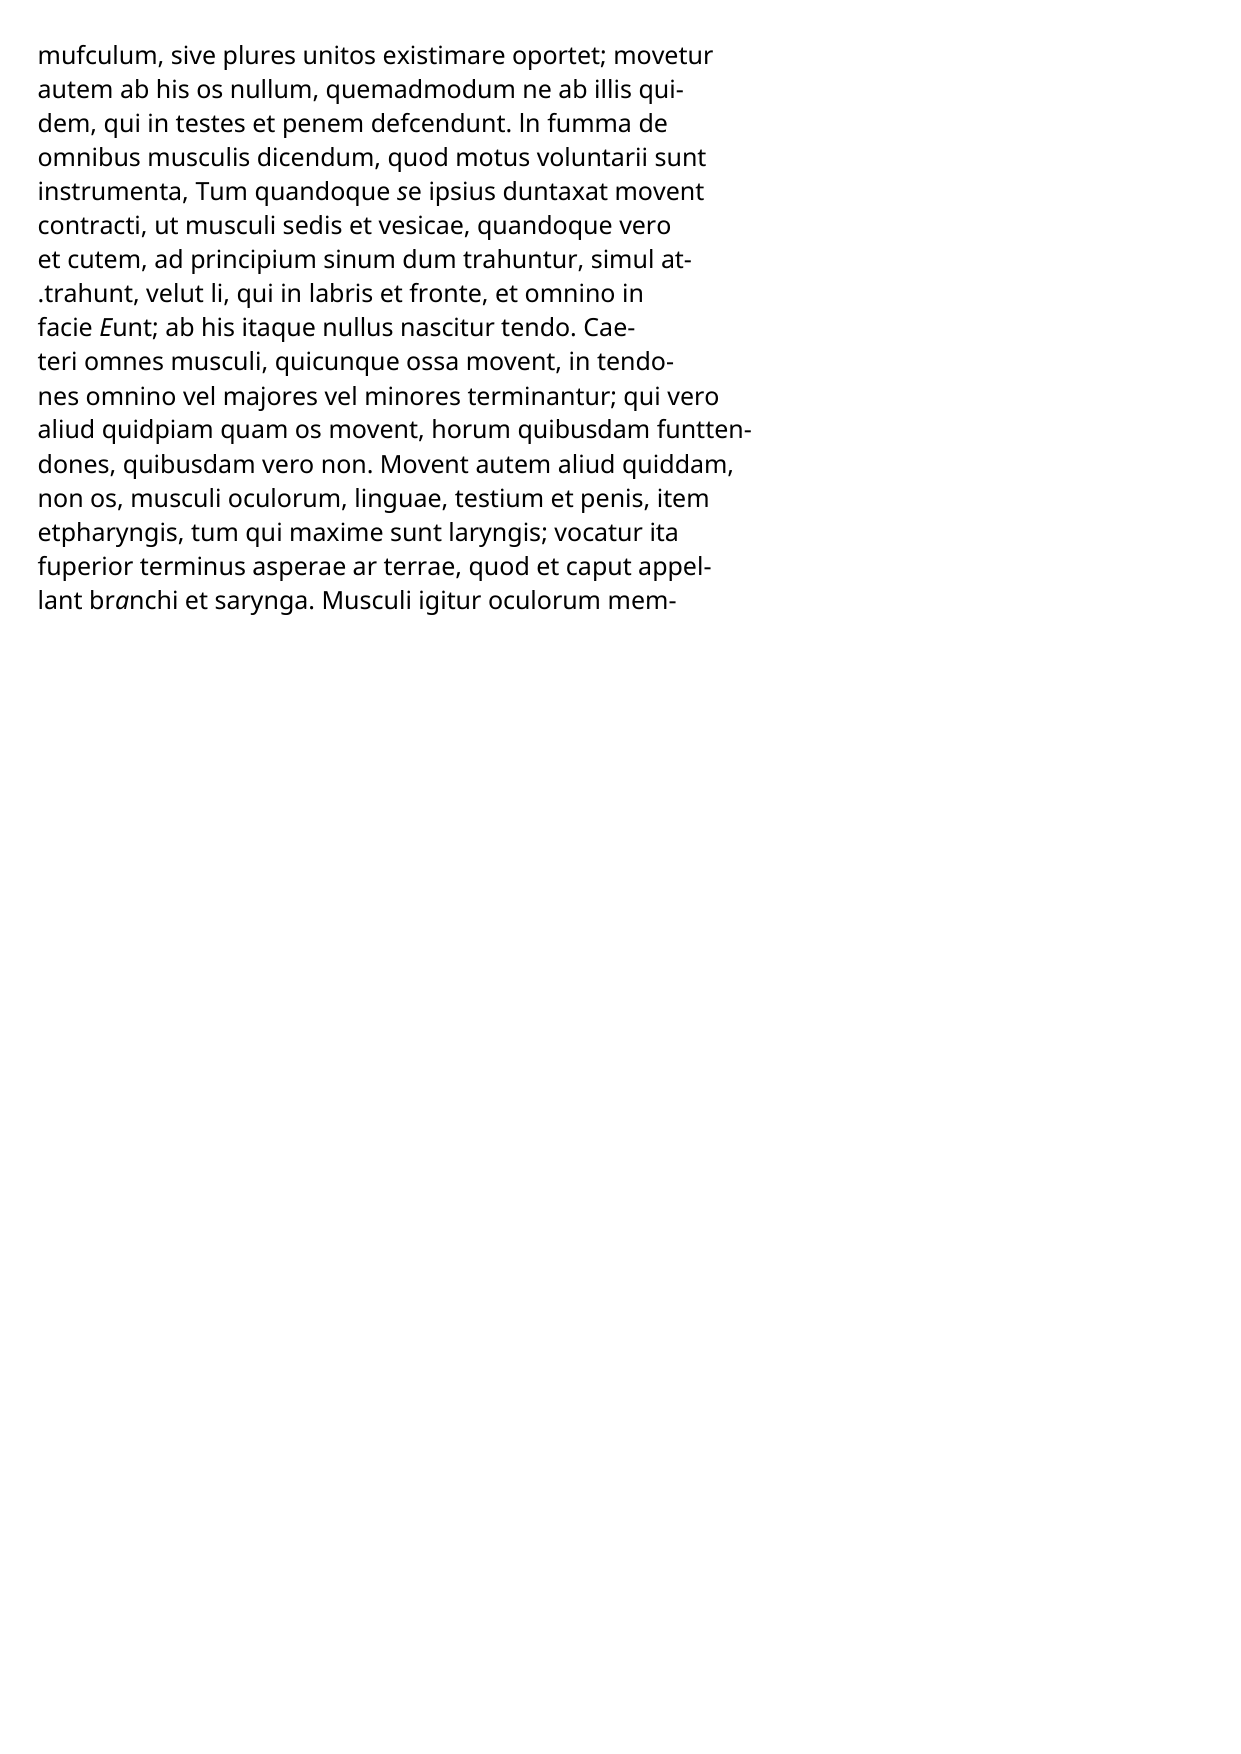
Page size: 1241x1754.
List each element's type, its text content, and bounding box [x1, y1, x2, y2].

text mufculum, sive plures unitos existimare oportet; movetur autem ab his os nullum, quemadmodum ne ab illis qui- dem, qui in testes et penem defcendunt. ln fumma de omnibus musculis dicendum, quod motus voluntarii sunt instrumenta, Tum quandoque se ipsius duntaxat movent contracti, ut musculi sedis et vesicae, quandoque vero et cutem, ad principium sinum dum trahuntur, simul at- .trahunt, velut li, qui in labris et fronte, et omnino in facie Eunt; ab his itaque nullus nascitur tendo. Cae- teri omnes musculi, quicunque ossa movent, in tendo- nes omnino vel majores vel minores terminantur; qui vero aliud quidpiam quam os movent, horum quibusdam funtten- dones, quibusdam vero non. Movent autem aliud quiddam, non os, musculi oculorum, linguae, testium et penis, item etpharyngis, tum qui maxime sunt laryngis; vocatur ita fuperior terminus asperae ar terrae, quod et caput appel- lant branchi et sarynga. Musculi igitur oculorum mem- [37, 37, 1203, 617]
